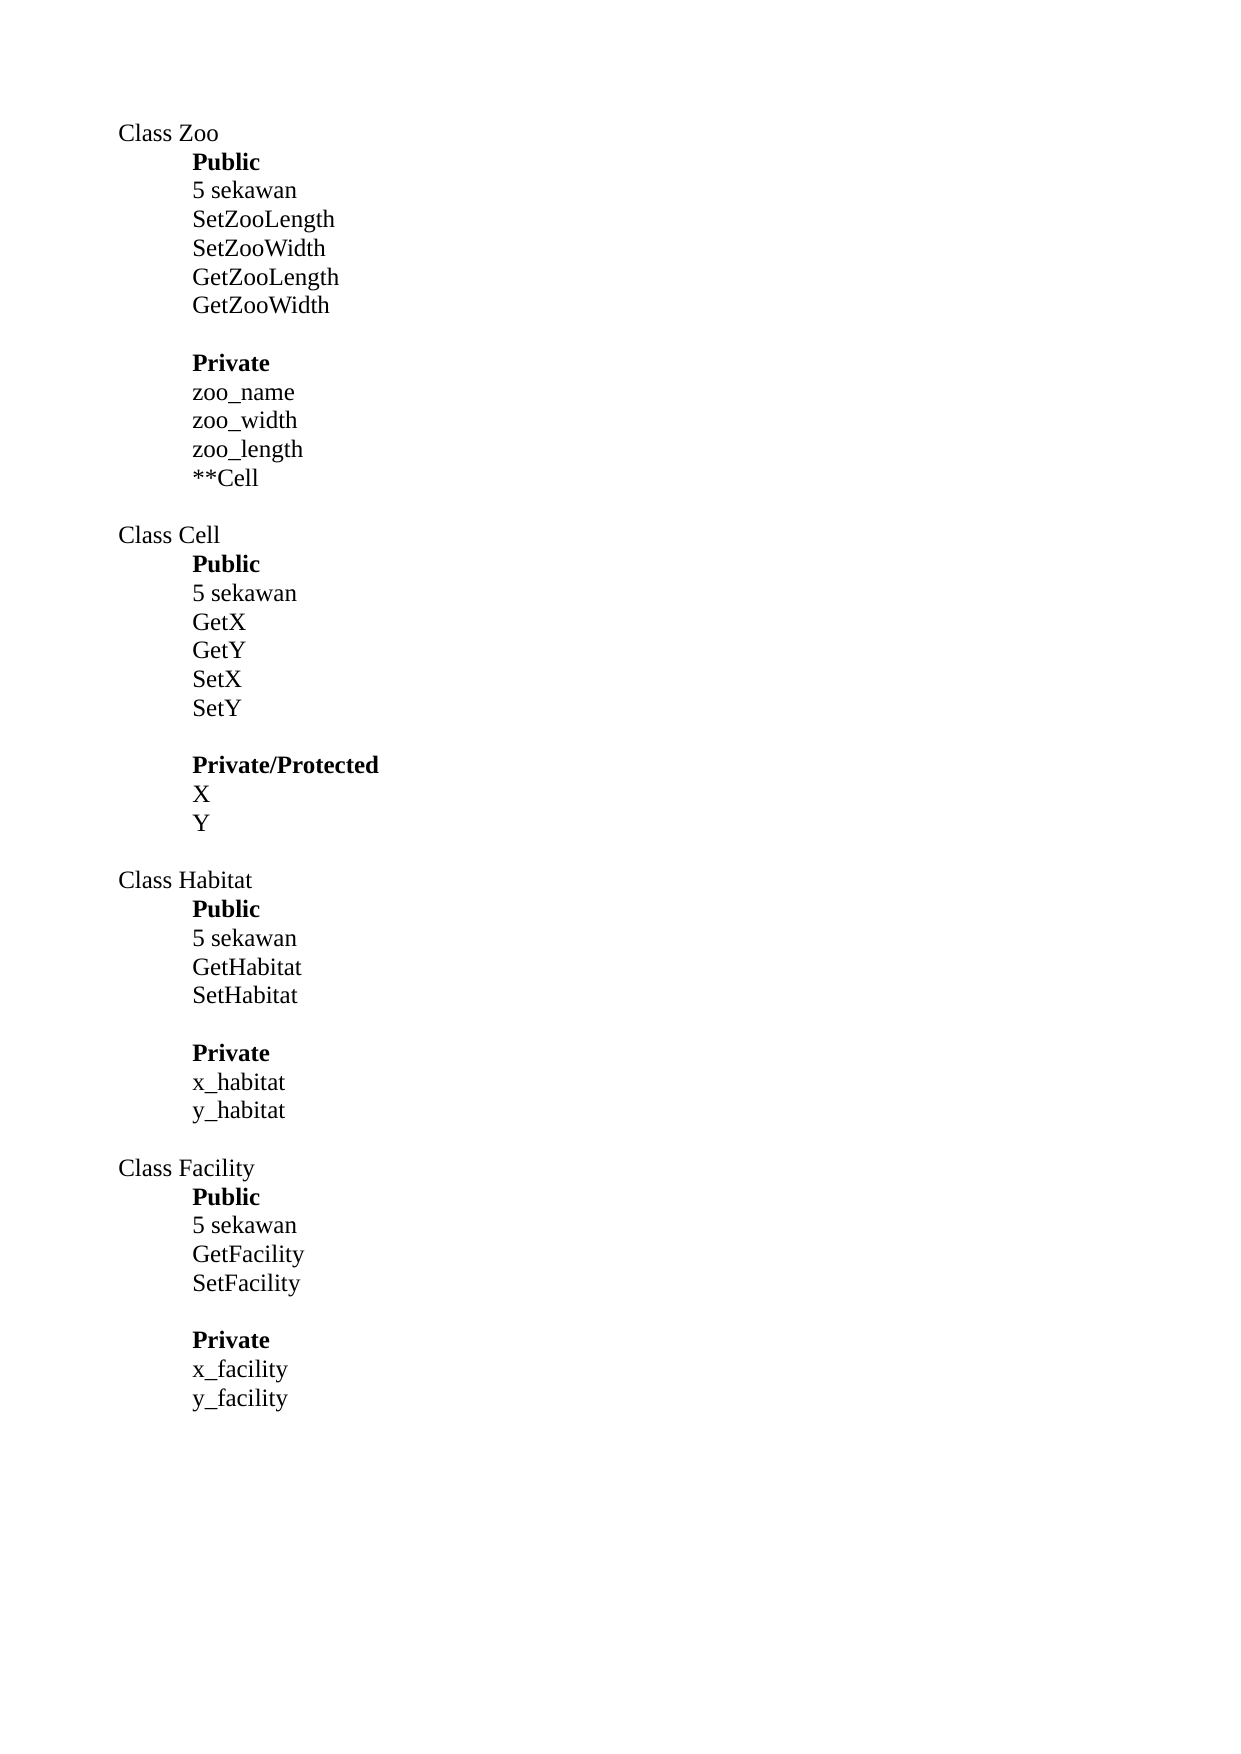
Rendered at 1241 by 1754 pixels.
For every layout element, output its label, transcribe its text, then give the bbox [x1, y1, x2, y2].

text Public [118, 147, 1122, 176]
text GetX [118, 607, 1122, 636]
text Private [118, 348, 1122, 377]
text GetHabitat [118, 952, 1122, 981]
text GetZooWidth [118, 291, 1122, 319]
text Private/Protected [118, 751, 1122, 779]
text GetZooLength [118, 262, 1122, 291]
text zoo_name [118, 377, 1122, 406]
text 5 sekawan [118, 923, 1122, 952]
text SetY [118, 693, 1122, 722]
text GetY [118, 636, 1122, 664]
text x_habitat [118, 1067, 1122, 1096]
text Private [118, 1038, 1122, 1067]
text Y [118, 808, 1122, 837]
text Class Cell [118, 521, 1122, 549]
text SetZooLength [118, 204, 1122, 233]
text y_habitat [118, 1096, 1122, 1124]
text SetZooWidth [118, 233, 1122, 262]
text Class Habitat [118, 866, 1122, 894]
text Private [118, 1326, 1122, 1354]
text Class Zoo [118, 118, 1122, 147]
text 5 sekawan [118, 578, 1122, 607]
text x_facility [118, 1354, 1122, 1383]
text zoo_length [118, 434, 1122, 463]
text Class Facility [118, 1153, 1122, 1182]
text **Cell [118, 463, 1122, 492]
text 5 sekawan [118, 176, 1122, 204]
text Public [118, 1182, 1122, 1211]
text SetX [118, 664, 1122, 693]
text 5 sekawan [118, 1211, 1122, 1239]
text GetFacility [118, 1239, 1122, 1268]
text y_facility [118, 1383, 1122, 1412]
text Public [118, 549, 1122, 578]
text Public [118, 894, 1122, 923]
text SetHabitat [118, 981, 1122, 1009]
text zoo_width [118, 406, 1122, 434]
text SetFacility [118, 1268, 1122, 1297]
text X [118, 779, 1122, 808]
